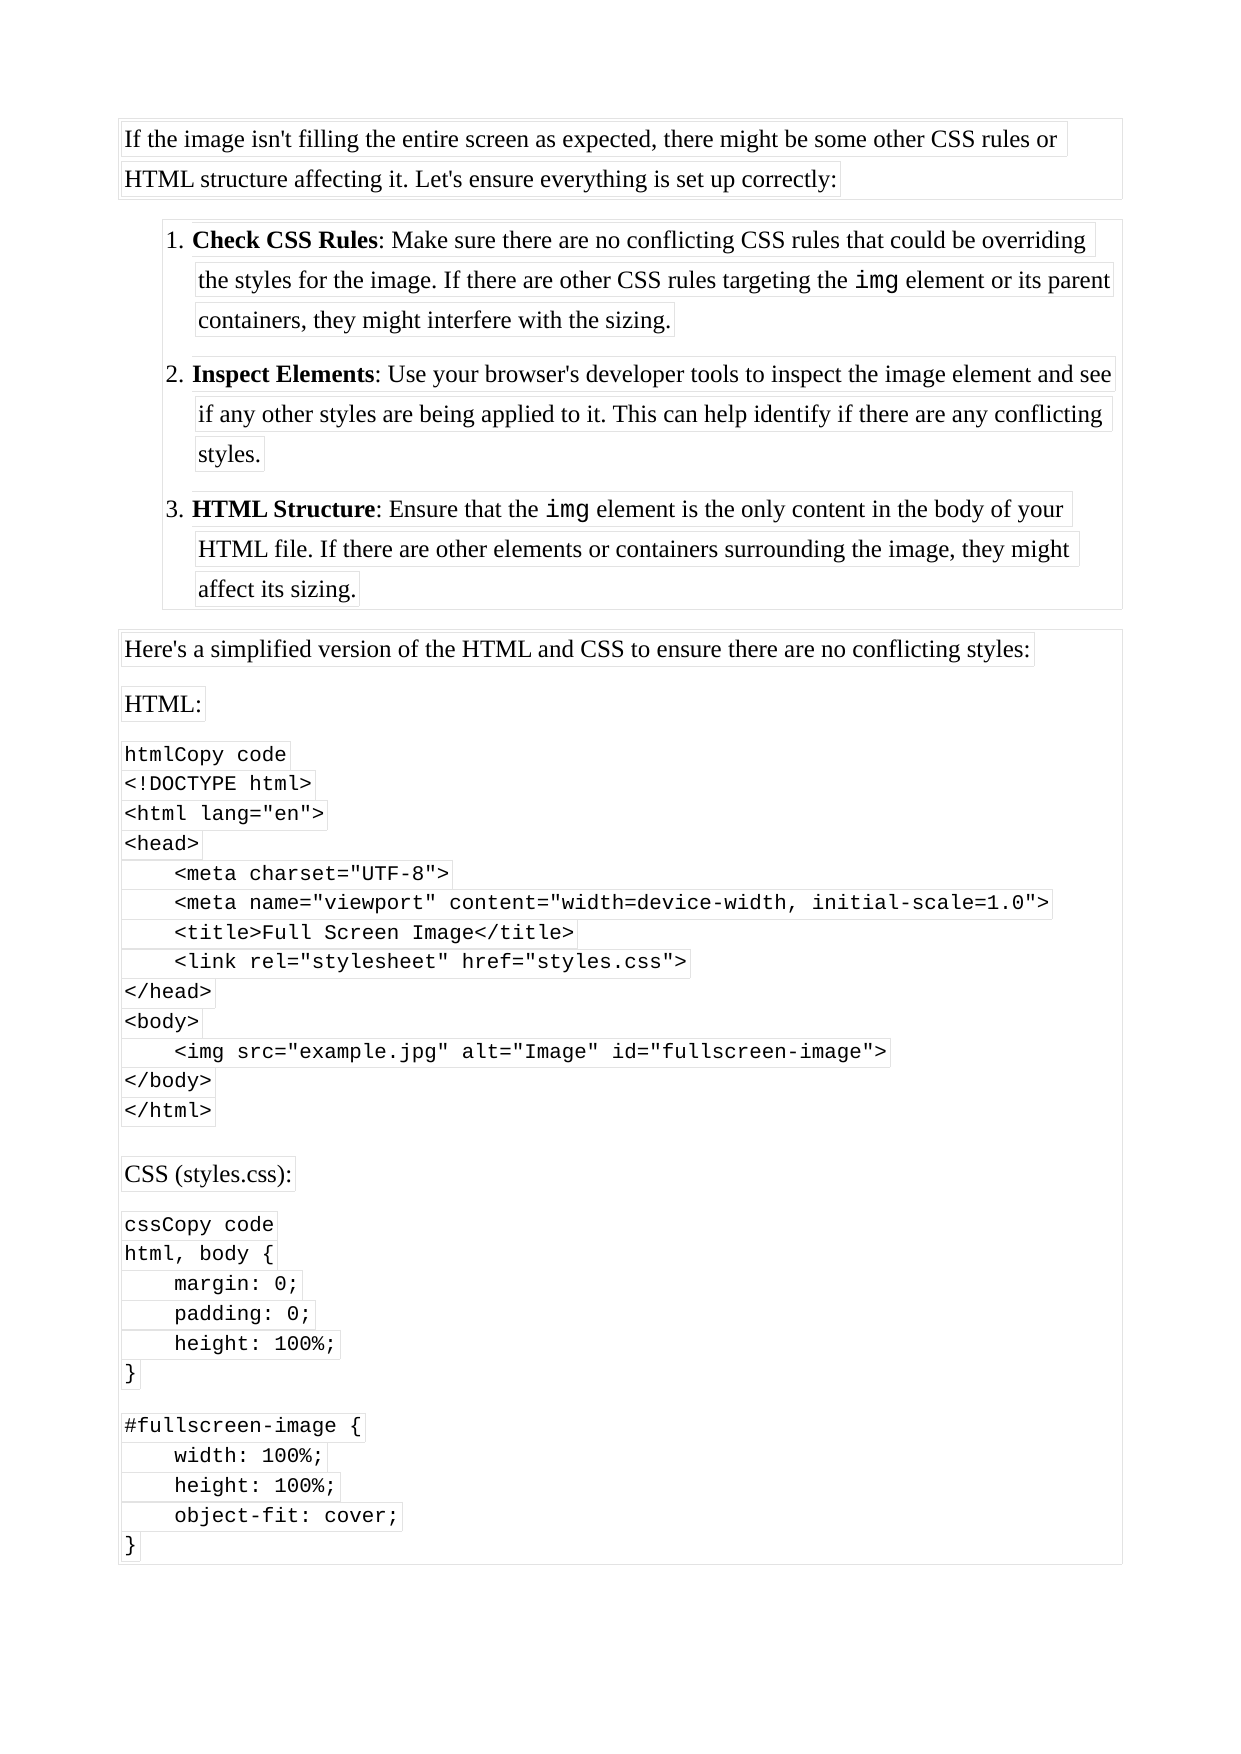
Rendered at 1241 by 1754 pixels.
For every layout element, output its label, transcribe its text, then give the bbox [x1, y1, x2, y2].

text margin: 0; [122, 1271, 302, 1297]
text <meta name="viewport" content="width=device-width, initial-scale=1.0"> [453, 886, 1122, 916]
text <html lang="en"> [122, 801, 327, 827]
text padding: 0; [122, 1301, 315, 1326]
text <img src="example.jpg" alt="Image" id="fullscreen-image"> [203, 1034, 1122, 1064]
text height: 100%; [122, 1473, 340, 1498]
text height: 100%; [316, 1326, 1122, 1356]
text height: 100%; [328, 1469, 1122, 1498]
text <title>Full Screen Image</title> [122, 920, 577, 946]
text cssCopy code [119, 1208, 1122, 1237]
text If the image isn't filling the entire screen as expected, there might be some other CSS rules or HTML structure affecting it. Let's ensure everything is set up correctly: [119, 119, 1122, 199]
text </head> [122, 975, 1122, 1005]
text </body> [122, 1064, 1122, 1094]
text padding: 0; [303, 1297, 1122, 1326]
text #fullscreen-image { [119, 1409, 1122, 1439]
text HTML: [119, 683, 1122, 721]
text <link rel="stylesheet" href="styles.css"> [578, 946, 1122, 975]
text html, body { [122, 1241, 277, 1267]
text <head> [122, 831, 202, 856]
text <!DOCTYPE html> [122, 771, 315, 797]
text CSS (styles.css): [119, 1153, 1122, 1191]
text <meta charset="UTF-8"> [122, 861, 452, 886]
text [278, 1237, 1122, 1267]
text <img src="example.jpg" alt="Image" id="fullscreen-image"> [122, 1039, 890, 1064]
text <html lang="en"> [316, 797, 1122, 827]
text object-fit: cover; [122, 1503, 402, 1528]
text <link rel="stylesheet" href="styles.css"> [122, 950, 690, 975]
text <body> [122, 1005, 1122, 1034]
text <meta name="viewport" content="width=device-width, initial-scale=1.0"> [122, 890, 1052, 916]
text width: 100%; [122, 1439, 1122, 1469]
text <!DOCTYPE html> [291, 767, 1122, 797]
text [216, 1094, 1122, 1127]
text } [122, 1356, 1122, 1389]
text } [119, 1528, 1122, 1564]
list HTML Structure: Ensure that the img element is the only content in the body of your HTML file. If there are other elements or containers surrounding the image, they might affect its sizing. [163, 488, 1122, 609]
text htmlCopy code [119, 738, 1122, 767]
list Inspect Elements: Use your browser's developer tools to inspect the image element and see if any other styles are being applied to it. This can help identify if there are any conflicting styles. [163, 353, 1122, 471]
text object-fit: cover; [341, 1498, 1122, 1528]
text height: 100%; [122, 1331, 340, 1356]
text [578, 916, 1122, 946]
text [203, 827, 1122, 856]
text <meta charset="UTF-8"> [203, 856, 1122, 886]
text Here's a simplified version of the HTML and CSS to ensure there are no conflicting styles: [119, 630, 1122, 666]
text </html> [122, 1098, 215, 1126]
text margin: 0; [278, 1267, 1122, 1297]
list Check CSS Rules: Make sure there are no conflicting CSS rules that could be overriding the styles for the image. If there are other CSS rules targeting the img element or its parent containers, they might interfere with the sizing. [163, 220, 1122, 337]
